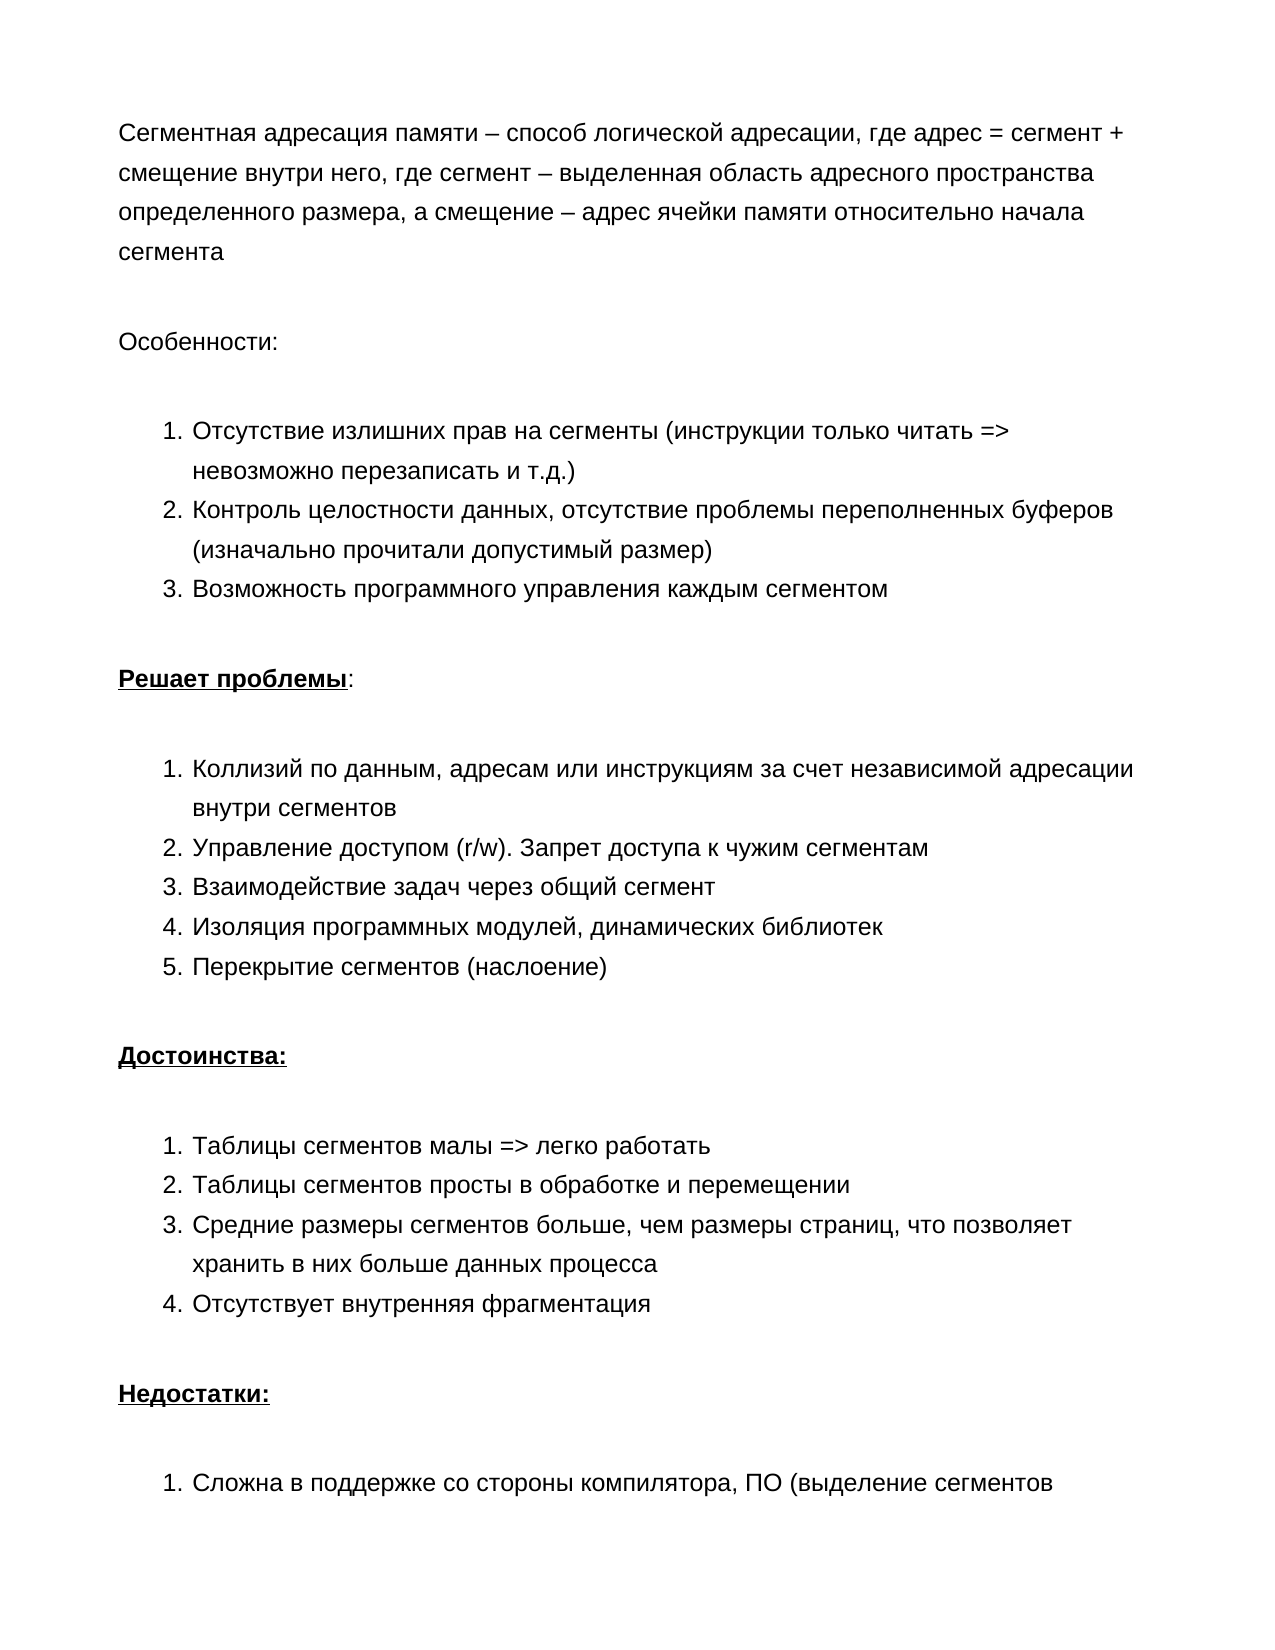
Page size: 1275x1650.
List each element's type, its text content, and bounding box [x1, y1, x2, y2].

list Управление доступом (r/w). Запрет доступа к чужим сегментам [162, 833, 1157, 861]
text Особенности: [118, 326, 1157, 355]
text Достоинства: [118, 1041, 1157, 1070]
list Изоляция программных модулей, динамических библиотек [162, 912, 1157, 941]
list Таблицы сегментов малы => легко работать [162, 1131, 1157, 1159]
list Средние размеры сегментов больше, чем размеры страниц, что позволяет хранить в них больше данных процесса [162, 1210, 1157, 1278]
list Перекрытие сегментов (наслоение) [162, 951, 1157, 980]
list Отсутствие излишних прав на сегменты (инструкции только читать => невозможно перезаписать и т.д.) [162, 416, 1157, 484]
list Таблицы сегментов просты в обработке и перемещении [162, 1170, 1157, 1199]
text Сегментная адресация памяти – способ логической адресации, где адрес = сегмент + смещение внутри него, где сегмент – выделенная область адресного пространства определенного размера, а смещение – адрес ячейки памяти относительно начала сегмента [118, 118, 1157, 266]
list Сложна в поддержке со стороны компилятора, ПО (выделение сегментов [162, 1468, 1157, 1497]
list Коллизий по данным, адресам или инструкциям за счет независимой адресации внутри сегментов [162, 753, 1157, 822]
list Контроль целостности данных, отсутствие проблемы переполненных буферов (изначально прочитали допустимый размер) [162, 495, 1157, 563]
list Возможность программного управления каждым сегментом [162, 574, 1157, 603]
text Решает проблемы: [118, 664, 1157, 693]
list Взаимодействие задач через общий сегмент [162, 872, 1157, 901]
text Недостатки: [118, 1378, 1157, 1407]
list Отсутствует внутренняя фрагментация [162, 1289, 1157, 1318]
